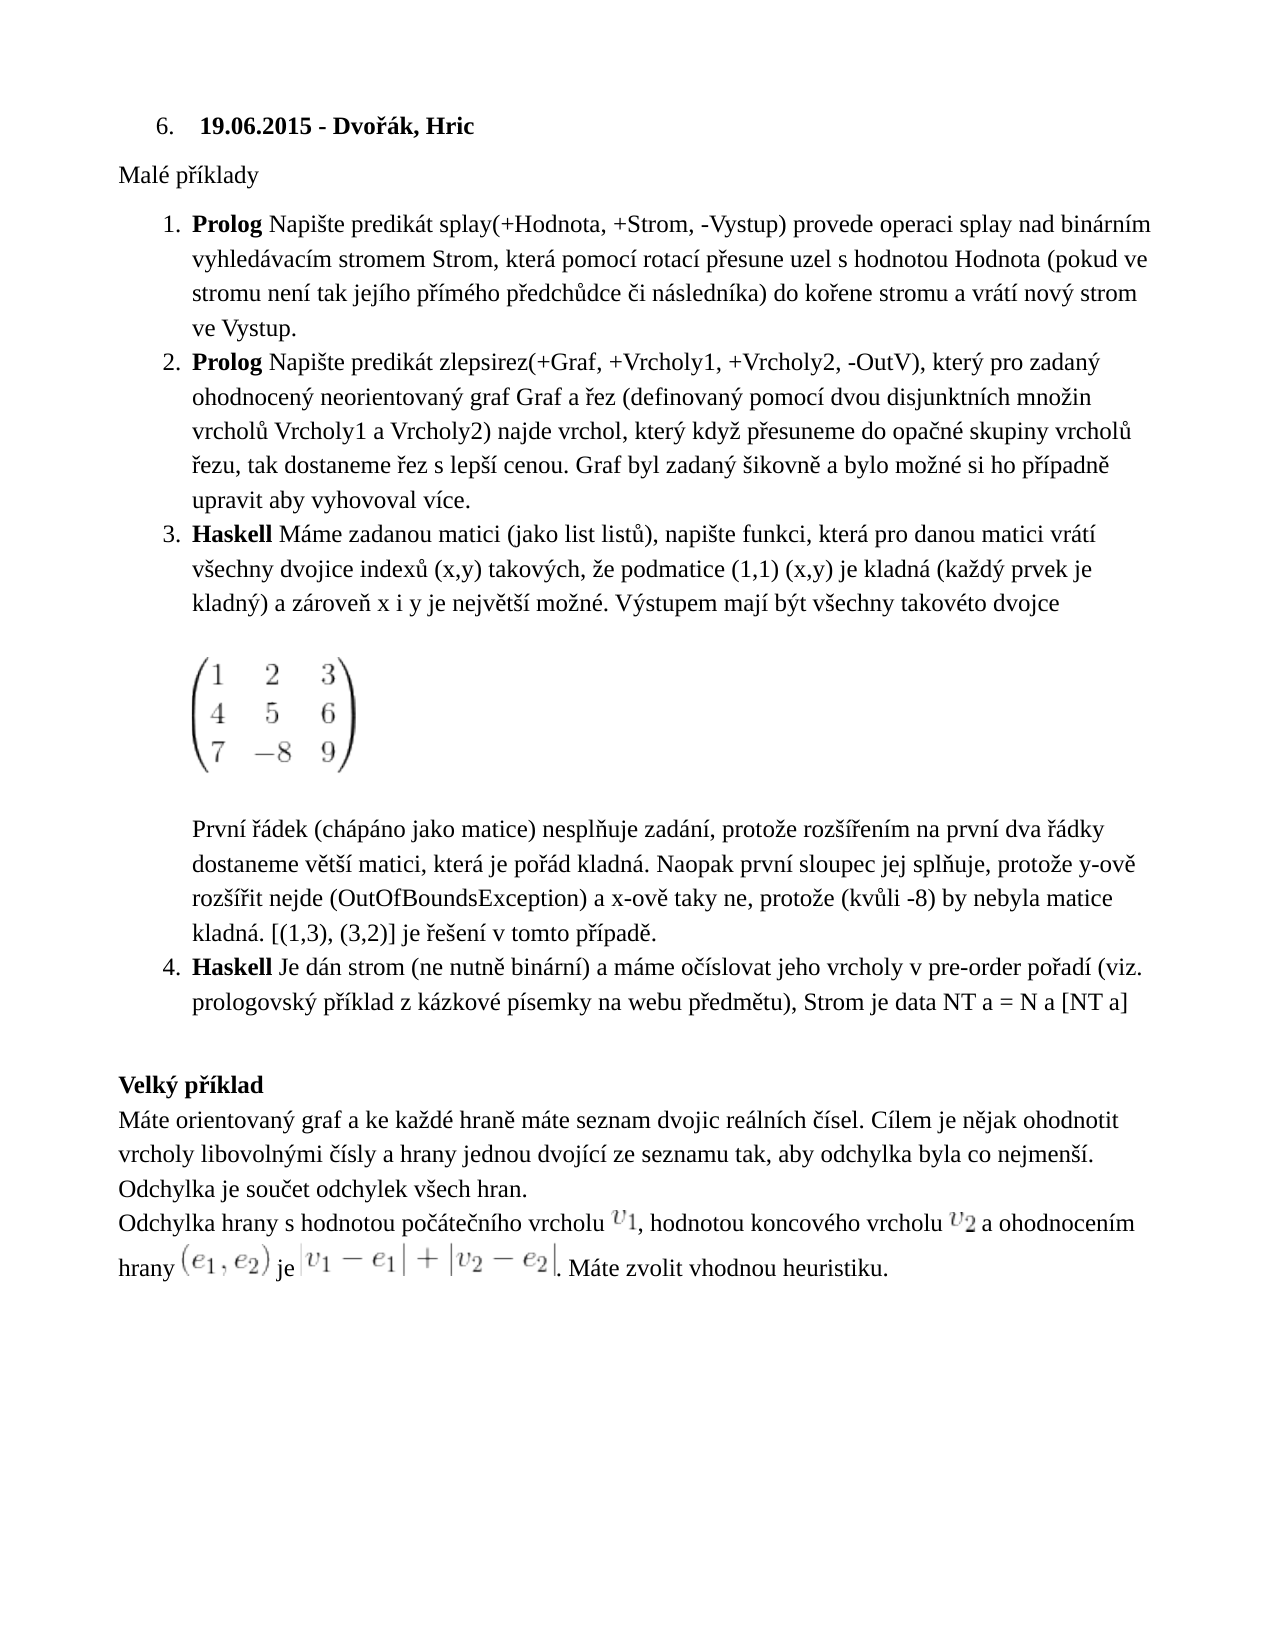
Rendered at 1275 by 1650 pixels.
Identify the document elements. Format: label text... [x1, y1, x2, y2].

picture [611, 1210, 638, 1232]
list 19.06.2015 - Dvořák, Hric [156, 111, 1157, 140]
list Haskell Je dán strom (ne nutně binární) a máme očíslovat jeho vrcholy v pre-order pořadí (viz. prologovský příklad z kázkové písemky na webu předmětu), Strom je data NT a = N a [NT a] [162, 952, 1157, 1016]
picture [948, 1212, 976, 1232]
text Odchylka hrany s hodnotou počátečního vrcholu , hodnotou koncového vrcholu a ohodnocením hrany je . Máte zvolit vhodnou heuristiku. [118, 1208, 1157, 1281]
picture [191, 657, 356, 775]
text Velký příklad Máte orientovaný graf a ke každé hraně máte seznam dvojic reálních čísel. Cílem je nějak ohodnotit vrcholy libovolnými čísly a hrany jednou dvojící ze seznamu tak, aby odchylka byla co nejmenší. Odchylka je součet odchylek všech hran. [118, 1036, 1157, 1203]
picture [300, 1242, 556, 1276]
text Malé příklady [118, 160, 1157, 189]
picture [181, 1244, 271, 1276]
list Prolog Napište predikát splay(+Hodnota, +Strom, -Vystup) provede operaci splay nad binárním vyhledávacím stromem Strom, která pomocí rotací přesune uzel s hodnotou Hodnota (pokud ve stromu není tak jejího přímého předchůdce či následníka) do kořene stromu a vrátí nový strom ve Vystup. [162, 209, 1157, 341]
list Prolog Napište predikát zlepsirez(+Graf, +Vrcholy1, +Vrcholy2, -OutV), který pro zadaný ohodnocený neorientovaný graf Graf a řez (definovaný pomocí dvou disjunktních množin vrcholů Vrcholy1 a Vrcholy2) najde vrchol, který když přesuneme do opačné skupiny vrcholů řezu, tak dostaneme řez s lepší cenou. Graf byl zadaný šikovně a bylo možné si ho případně upravit aby vyhovoval více. [162, 347, 1157, 514]
list Haskell Máme zadanou matici (jako list listů), napište funkci, která pro danou matici vrátí všechny dvojice indexů (x,y) takových, že podmatice (1,1) (x,y) je kladná (každý prvek je kladný) a zároveň x i y je největší možné. Výstupem mají být všechny takovéto dvojce První řádek (chápáno jako matice) nesplňuje zadání, protože rozšířením na první dva řádky dostaneme větší matici, která je pořád kladná. Naopak první sloupec jej splňuje, protože y-ově rozšířit nejde (OutOfBoundsException) a x-ově taky ne, protože (kvůli -8) by nebyla matice kladná. [(1,3), (3,2)] je řešení v tomto případě. [162, 519, 1157, 947]
